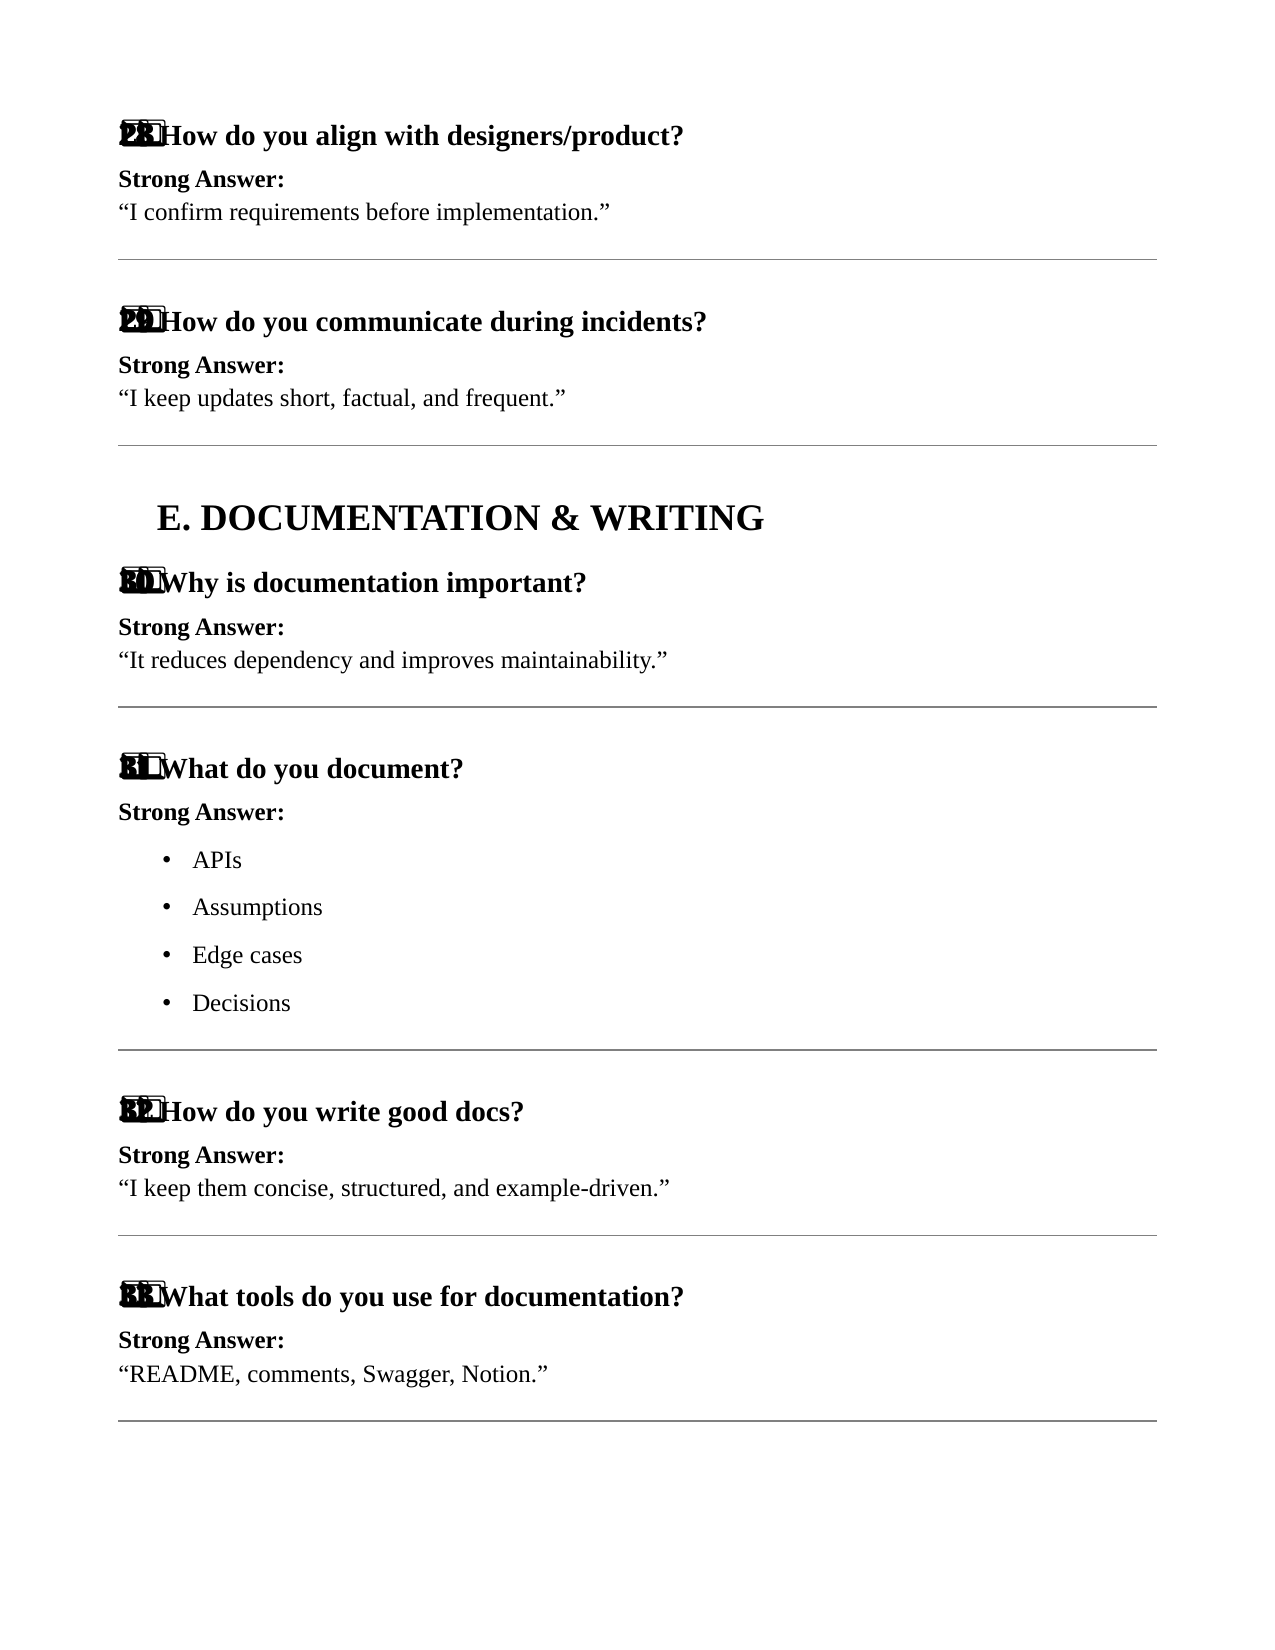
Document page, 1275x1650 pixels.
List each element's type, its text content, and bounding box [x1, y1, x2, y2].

list Edge cases [162, 940, 1157, 969]
subtitle 🔹 E. DOCUMENTATION & WRITING [118, 495, 1157, 538]
list APIs [162, 845, 1157, 873]
subtitle 3️⃣1️⃣ What do you document? [118, 751, 1157, 785]
text Strong Answer: “I confirm requirements before implementation.” [118, 164, 1157, 226]
list Decisions [162, 988, 1157, 1016]
list Assumptions [162, 892, 1157, 921]
subtitle 3️⃣3️⃣ What tools do you use for documentation? [118, 1279, 1157, 1313]
text Strong Answer: “It reduces dependency and improves maintainability.” [118, 612, 1157, 673]
subtitle 2️⃣8️⃣ How do you align with designers/product? [118, 118, 1157, 152]
text Strong Answer: “I keep updates short, factual, and frequent.” [118, 350, 1157, 411]
subtitle 2️⃣9️⃣ How do you communicate during incidents? [118, 304, 1157, 337]
subtitle 3️⃣2️⃣ How do you write good docs? [118, 1094, 1157, 1128]
subtitle 3️⃣0️⃣ Why is documentation important? [118, 566, 1157, 599]
text Strong Answer: “README, comments, Swagger, Notion.” [118, 1326, 1157, 1387]
text Strong Answer: “I keep them concise, structured, and example-driven.” [118, 1140, 1157, 1202]
text Strong Answer: [118, 797, 1157, 826]
